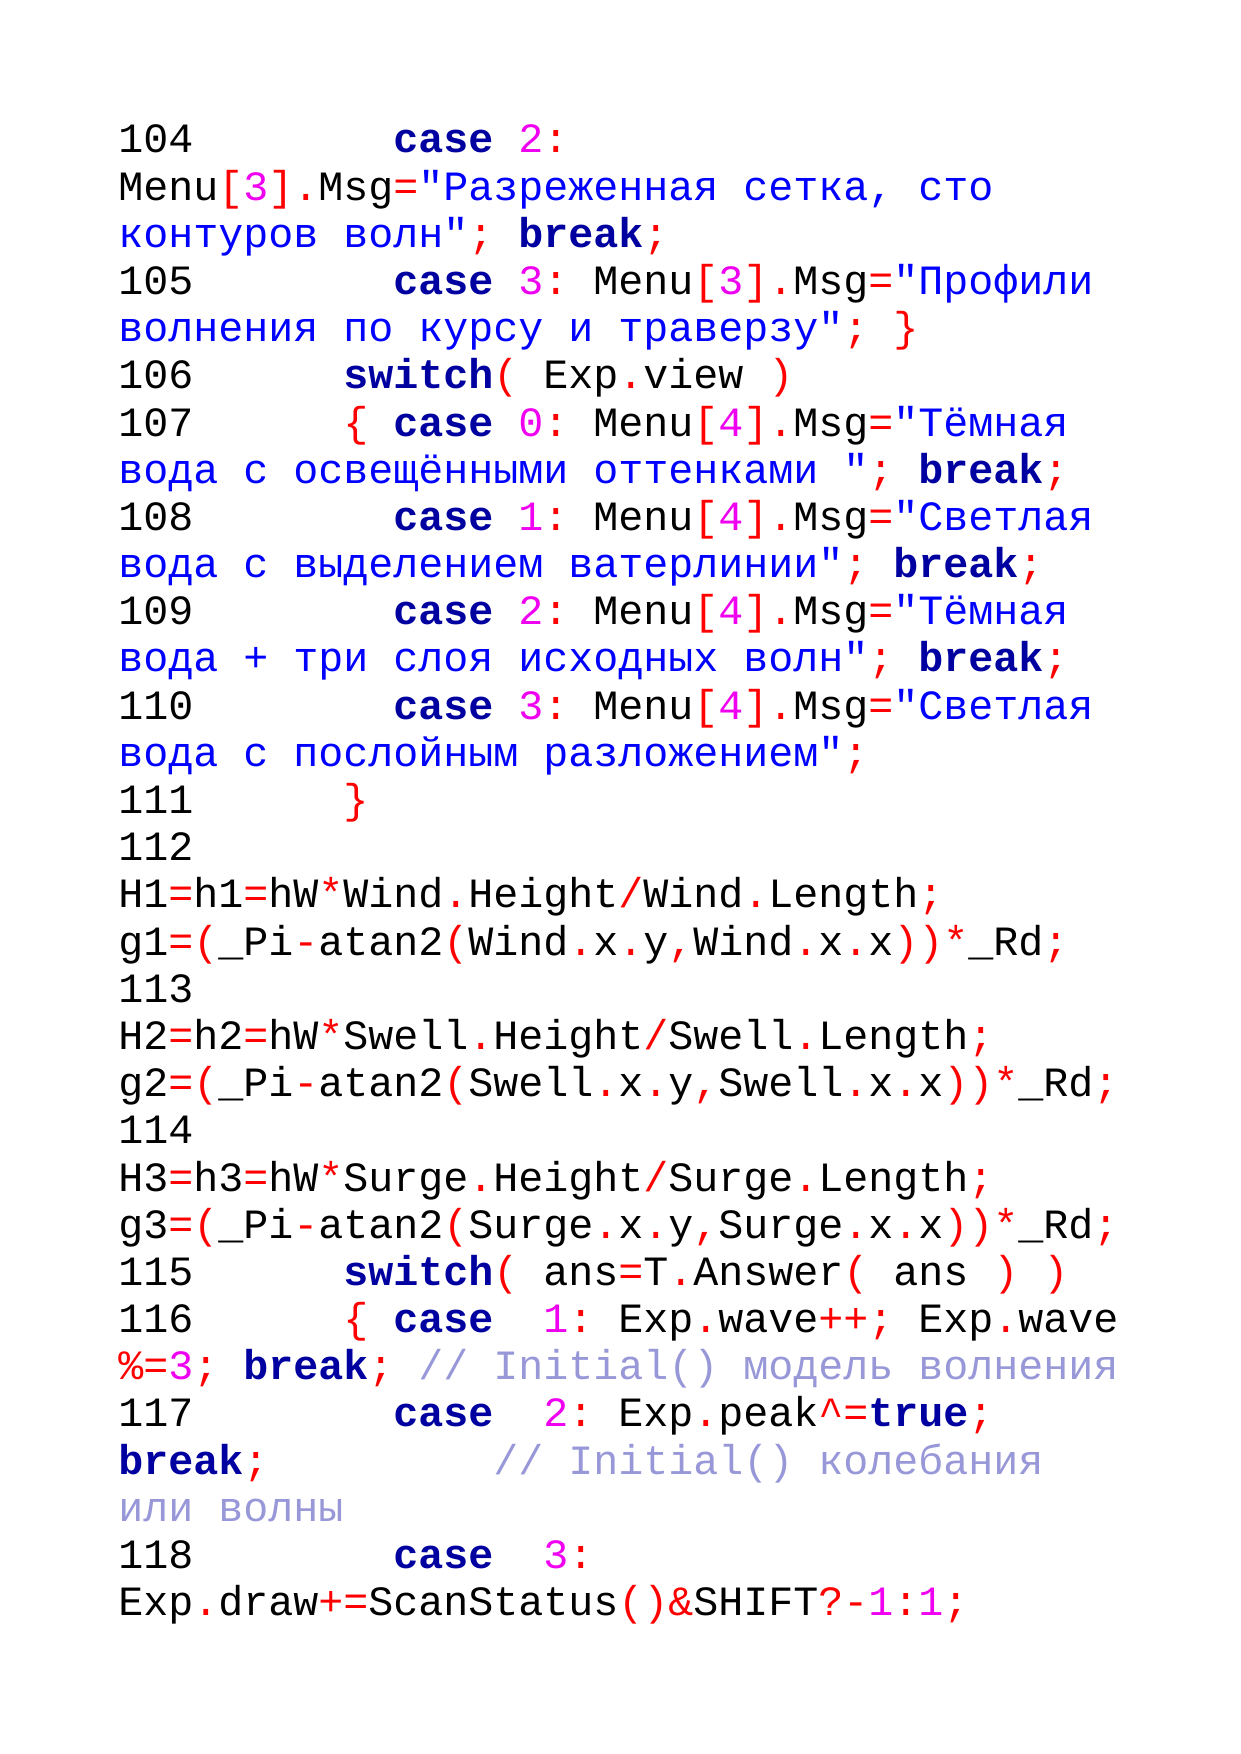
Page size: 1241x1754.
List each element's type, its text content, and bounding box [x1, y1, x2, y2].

subtitle 108 case 1: Menu[4].Msg="Светлая вода с выделением ватерлинии"; break; [118, 496, 1122, 590]
subtitle 110 case 3: Menu[4].Msg="Светлая вода с послойным разложением"; [118, 684, 1122, 779]
subtitle 105 case 3: Menu[3].Msg="Профили волнения по курсу и траверзу"; } [118, 260, 1122, 354]
subtitle 114 H3=h3=hW*Surge.Height/Surge.Length; g3=(_Pi-atan2(Surge.x.y,Surge.x.x))*_Rd; [118, 1109, 1122, 1251]
subtitle 109 case 2: Menu[4].Msg="Тёмная вода + три слоя исходных волн"; break; [118, 590, 1122, 684]
subtitle 106 switch( Exp.view ) [118, 354, 543, 401]
subtitle 106 switch( Exp.view ) [768, 354, 1122, 401]
subtitle 116 { case 1: Exp.wave++; Exp.wave%=3; break; // Initial() модель волнения [118, 1298, 1122, 1392]
subtitle 115 switch( ans=T.Answer( ans ) ) [843, 1251, 893, 1298]
subtitle 115 switch( ans=T.Answer( ans ) ) [993, 1251, 1122, 1298]
subtitle 115 switch( ans=T.Answer( ans ) ) [118, 1251, 543, 1298]
subtitle 115 switch( ans=T.Answer( ans ) ) [668, 1251, 693, 1298]
subtitle 106 switch( Exp.view ) [618, 354, 643, 401]
subtitle 113 H2=h2=hW*Swell.Height/Swell.Length; g2=(_Pi-atan2(Swell.x.y,Swell.x.x))*_Rd; [118, 967, 1122, 1109]
subtitle 117 case 2: Exp.peak^=true; break; // Initial() колебания или волны [118, 1392, 1122, 1534]
subtitle 112 H1=h1=hW*Wind.Height/Wind.Length; g1=(_Pi-atan2(Wind.x.y,Wind.x.x))*_Rd; [118, 826, 1122, 967]
subtitle 104 case 2: Menu[3].Msg="Разреженная сетка, сто контуров волн"; break; [118, 118, 1122, 260]
subtitle 115 switch( ans=T.Answer( ans ) ) [618, 1251, 643, 1298]
subtitle 111 } [118, 779, 1122, 826]
subtitle 118 case 3: Exp.draw+=ScanStatus()&SHIFT?-1:1; [118, 1534, 1122, 1628]
subtitle 107 { case 0: Menu[4].Msg="Тёмная вода с освещёнными оттенками "; break; [118, 401, 1122, 496]
